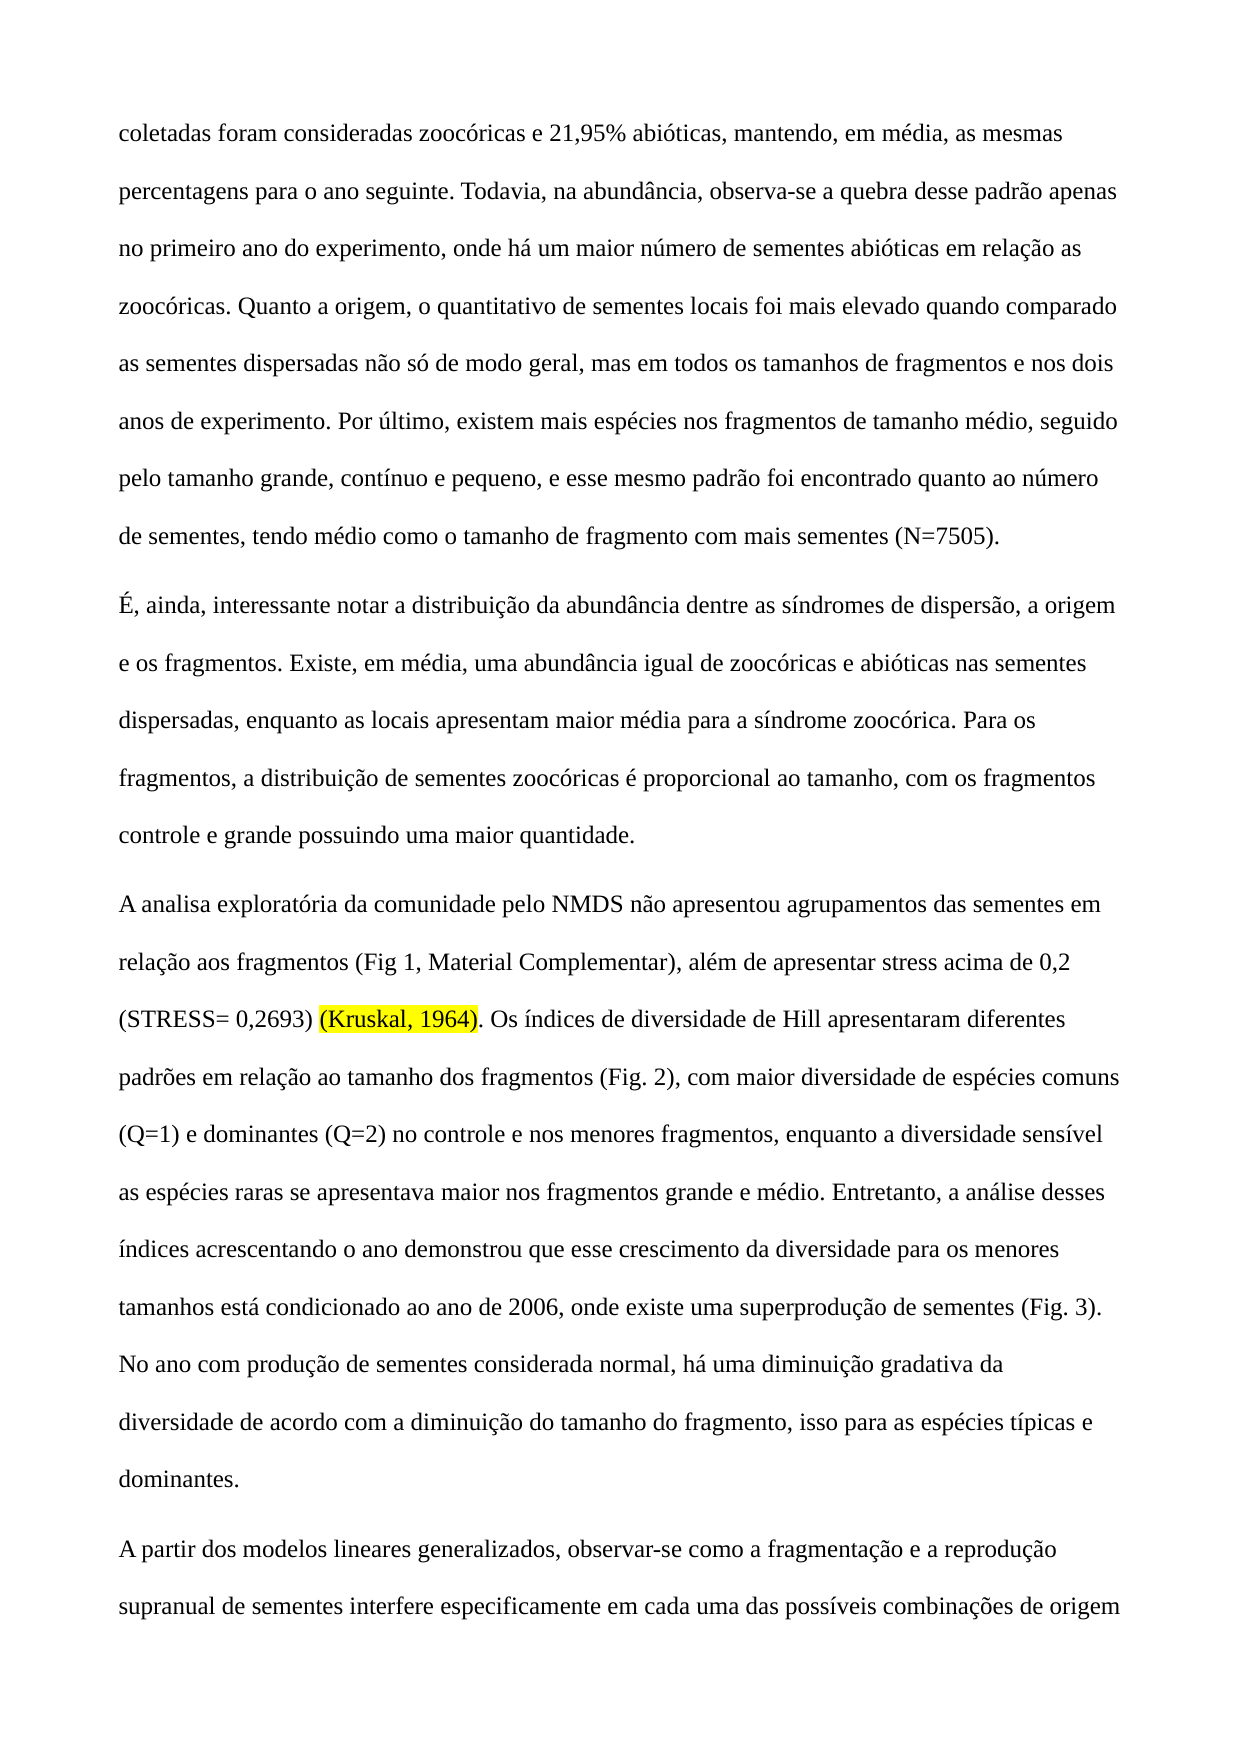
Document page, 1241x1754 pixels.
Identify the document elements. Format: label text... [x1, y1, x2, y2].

text A analisa exploratória da comunidade pelo NMDS não apresentou agrupamentos das sementes em relação aos fragmentos (Fig 1, Material Complementar), além de apresentar stress acima de 0,2 (STRESS= 0,2693) (Kruskal, 1964). Os índices de diversidade de Hill apresentaram diferentes padrões em relação ao tamanho dos fragmentos (Fig. 2), com maior diversidade de espécies comuns (Q=1) e dominantes (Q=2) no controle e nos menores fragmentos, enquanto a diversidade sensível as espécies raras se apresentava maior nos fragmentos grande e médio. Entretanto, a análise desses índices acrescentando o ano demonstrou que esse crescimento da diversidade para os menores tamanhos está condicionado ao ano de 2006, onde existe uma superprodução de sementes (Fig. 3). No ano com produção de sementes considerada normal, há uma diminuição gradativa da diversidade de acordo com a diminuição do tamanho do fragmento, isso para as espécies típicas e dominantes. [118, 889, 1122, 1493]
text A partir dos modelos lineares generalizados, observar-se como a fragmentação e a reprodução supranual de sementes interfere especificamente em cada uma das possíveis combinações de origem [118, 1534, 1122, 1620]
text É, ainda, interessante notar a distribuição da abundância dentre as síndromes de dispersão, a origem e os fragmentos. Existe, em média, uma abundância igual de zoocóricas e abióticas nas sementes dispersadas, enquanto as locais apresentam maior média para a síndrome zoocórica. Para os fragmentos, a distribuição de sementes zoocóricas é proporcional ao tamanho, com os fragmentos controle e grande possuindo uma maior quantidade. [118, 590, 1122, 849]
text coletadas foram consideradas zoocóricas e 21,95% abióticas, mantendo, em média, as mesmas percentagens para o ano seguinte. Todavia, na abundância, observa-se a quebra desse padrão apenas no primeiro ano do experimento, onde há um maior número de sementes abióticas em relação as zoocóricas. Quanto a origem, o quantitativo de sementes locais foi mais elevado quando comparado as sementes dispersadas não só de modo geral, mas em todos os tamanhos de fragmentos e nos dois anos de experimento. Por último, existem mais espécies nos fragmentos de tamanho médio, seguido pelo tamanho grande, contínuo e pequeno, e esse mesmo padrão foi encontrado quanto ao número de sementes, tendo médio como o tamanho de fragmento com mais sementes (N=7505). [118, 118, 1122, 549]
